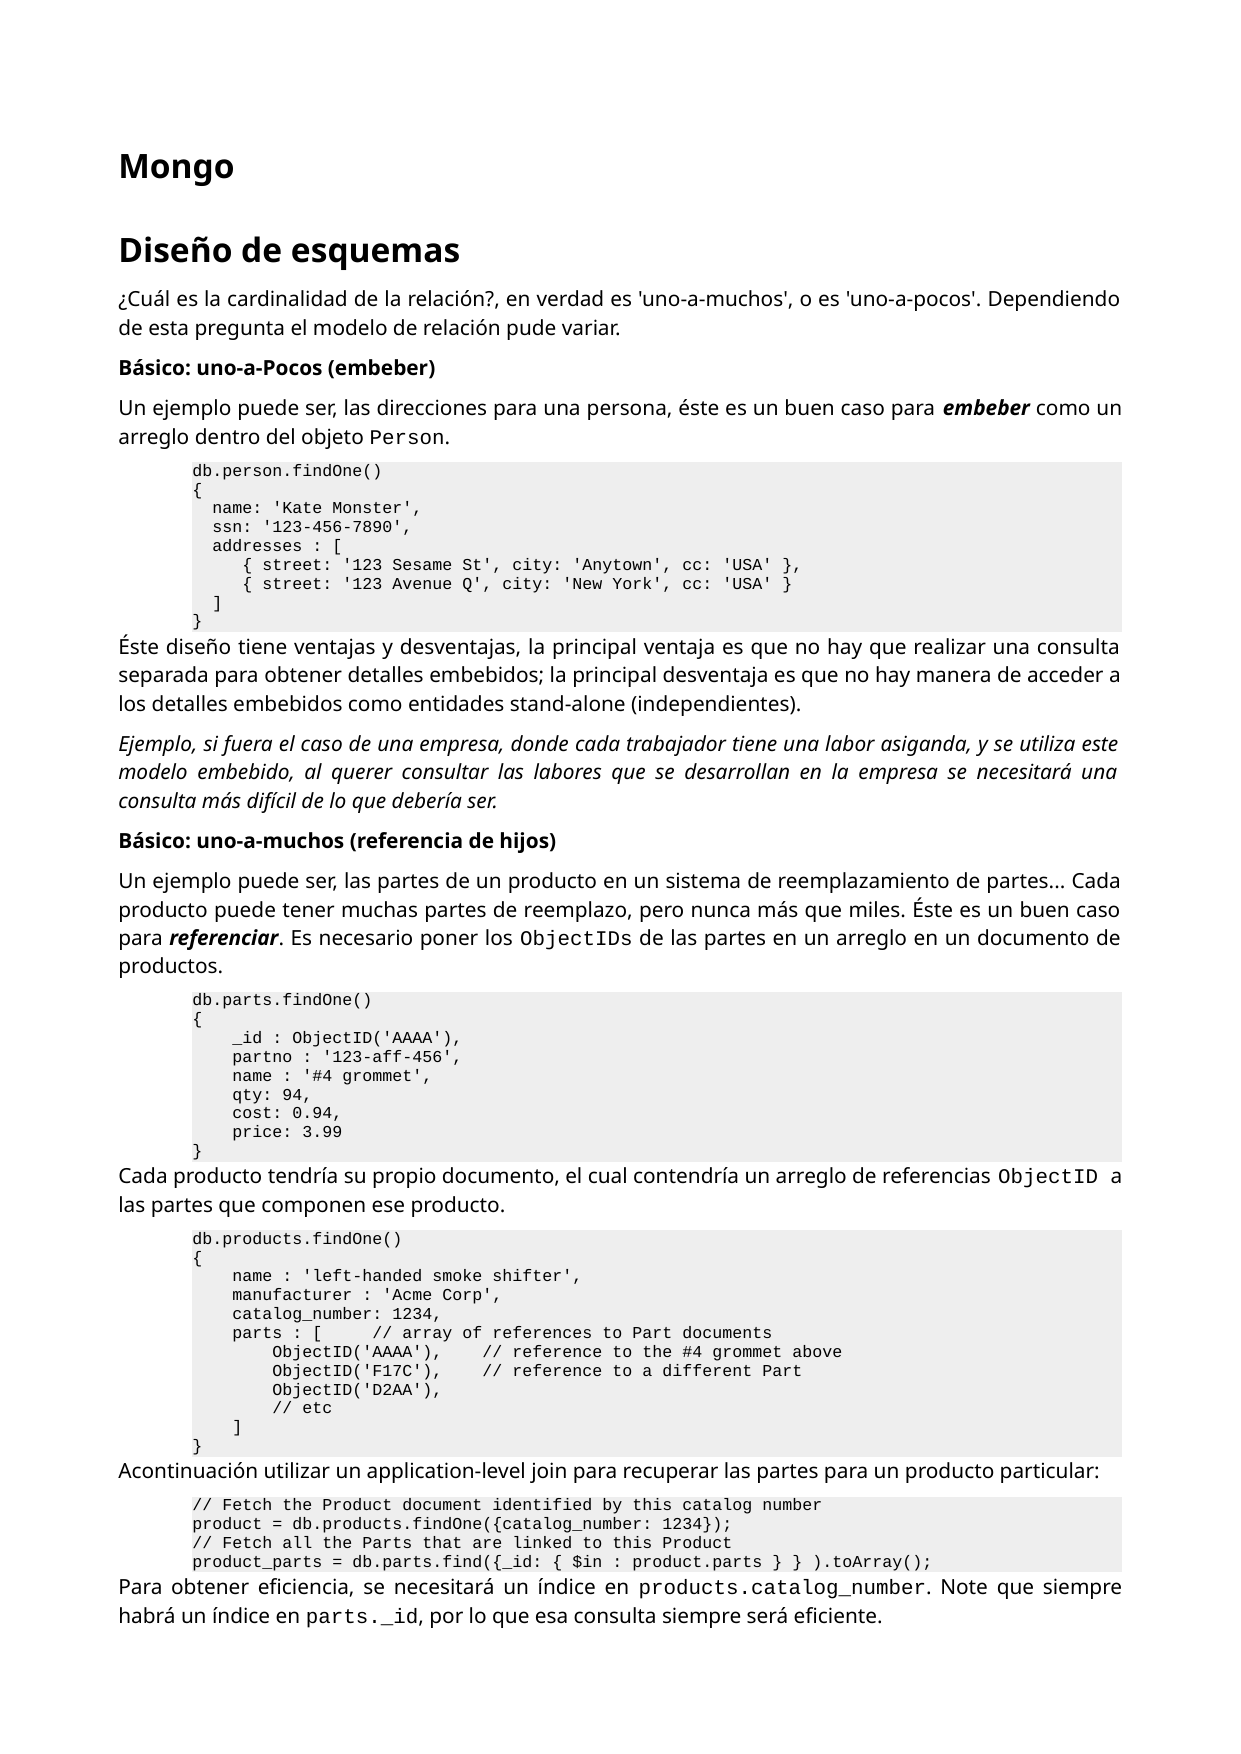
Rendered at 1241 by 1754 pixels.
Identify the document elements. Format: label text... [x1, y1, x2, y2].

text ] [192, 1419, 1122, 1438]
text { [192, 481, 1122, 500]
text ] [192, 594, 1122, 613]
text } [192, 1438, 1122, 1457]
text Ejemplo, si fuera el caso de una empresa, donde cada trabajador tiene una labor asiganda, y se utiliza este modelo embebido, al querer consultar las labores que se desarrollan en la empresa se necesitará una consulta más difícil de lo que debería ser. [118, 729, 1122, 814]
subtitle Mongo [118, 143, 1122, 189]
text product_parts = db.parts.find({_id: { $in : product.parts } } ).toArray(); [192, 1553, 1122, 1572]
text parts : [ // array of references to Part documents [192, 1324, 1122, 1343]
text { [192, 1011, 1122, 1029]
text name : 'left-handed smoke shifter', [192, 1268, 1122, 1287]
text addresses : [ [192, 538, 1122, 556]
text Básico: uno-a-muchos (referencia de hijos) [118, 826, 1122, 854]
text qty: 94, [192, 1086, 1122, 1105]
text // Fetch all the Parts that are linked to this Product [192, 1534, 1122, 1553]
text Cada producto tendría su propio documento, el cual contendría un arreglo de referencias ObjectID a las partes que componen ese producto. [118, 1162, 1122, 1218]
text ObjectID('F17C'), // reference to a different Part [192, 1362, 1122, 1381]
text name : '#4 grommet', [192, 1067, 1122, 1086]
text { [192, 1249, 1122, 1268]
text Básico: uno-a-Pocos (embeber) [118, 353, 1122, 382]
text db.person.findOne() [192, 462, 1122, 481]
text ssn: '123-456-7890', [192, 519, 1122, 538]
text Éste diseño tiene ventajas y desventajas, la principal ventaja es que no hay que realizar una consulta separada para obtener detalles embebidos; la principal desventaja es que no hay manera de acceder a los detalles embebidos como entidades stand-alone (independientes). [118, 632, 1122, 717]
text db.products.findOne() [192, 1230, 1122, 1249]
text ¿Cuál es la cardinalidad de la relación?, en verdad es 'uno-a-muchos', o es 'uno-a-pocos'. Dependiendo de esta pregunta el modelo de relación pude variar. [118, 284, 1122, 341]
text Un ejemplo puede ser, las direcciones para una persona, éste es un buen caso para embeber como un arreglo dentro del objeto Person. [118, 393, 1122, 450]
text // etc [192, 1400, 1122, 1419]
text manufacturer : 'Acme Corp', [192, 1287, 1122, 1306]
text price: 3.99 [192, 1124, 1122, 1143]
text partno : '123-aff-456', [192, 1048, 1122, 1067]
text name: 'Kate Monster', [192, 500, 1122, 519]
text ObjectID('AAAA'), // reference to the #4 grommet above [192, 1343, 1122, 1362]
text // Fetch the Product document identified by this catalog number [192, 1497, 1122, 1516]
text } [192, 613, 1122, 632]
text ObjectID('D2AA'), [192, 1381, 1122, 1400]
text } [192, 1143, 1122, 1162]
text catalog_number: 1234, [192, 1306, 1122, 1324]
text { street: '123 Sesame St', city: 'Anytown', cc: 'USA' }, [192, 556, 1122, 575]
text product = db.products.findOne({catalog_number: 1234}); [192, 1516, 1122, 1534]
text cost: 0.94, [192, 1105, 1122, 1124]
text Un ejemplo puede ser, las partes de un producto en un sistema de reemplazamiento de partes... Cada producto puede tener muchas partes de reemplazo, pero nunca más que miles. Éste es un buen caso para referenciar. Es necesario poner los ObjectIDs de las partes en un arreglo en un documento de productos. [118, 866, 1122, 980]
text db.parts.findOne() [192, 992, 1122, 1011]
text { street: '123 Avenue Q', city: 'New York', cc: 'USA' } [192, 575, 1122, 594]
text _id : ObjectID('AAAA'), [192, 1029, 1122, 1048]
text Acontinuación utilizar un application-level join para recuperar las partes para un producto particular: [118, 1457, 1122, 1485]
subtitle Diseño de esquemas [118, 226, 1122, 272]
text Para obtener eficiencia, se necesitará un índice en products.catalog_number. Note que siempre habrá un índice en parts._id, por lo que esa consulta siempre será eficiente. [118, 1572, 1122, 1629]
